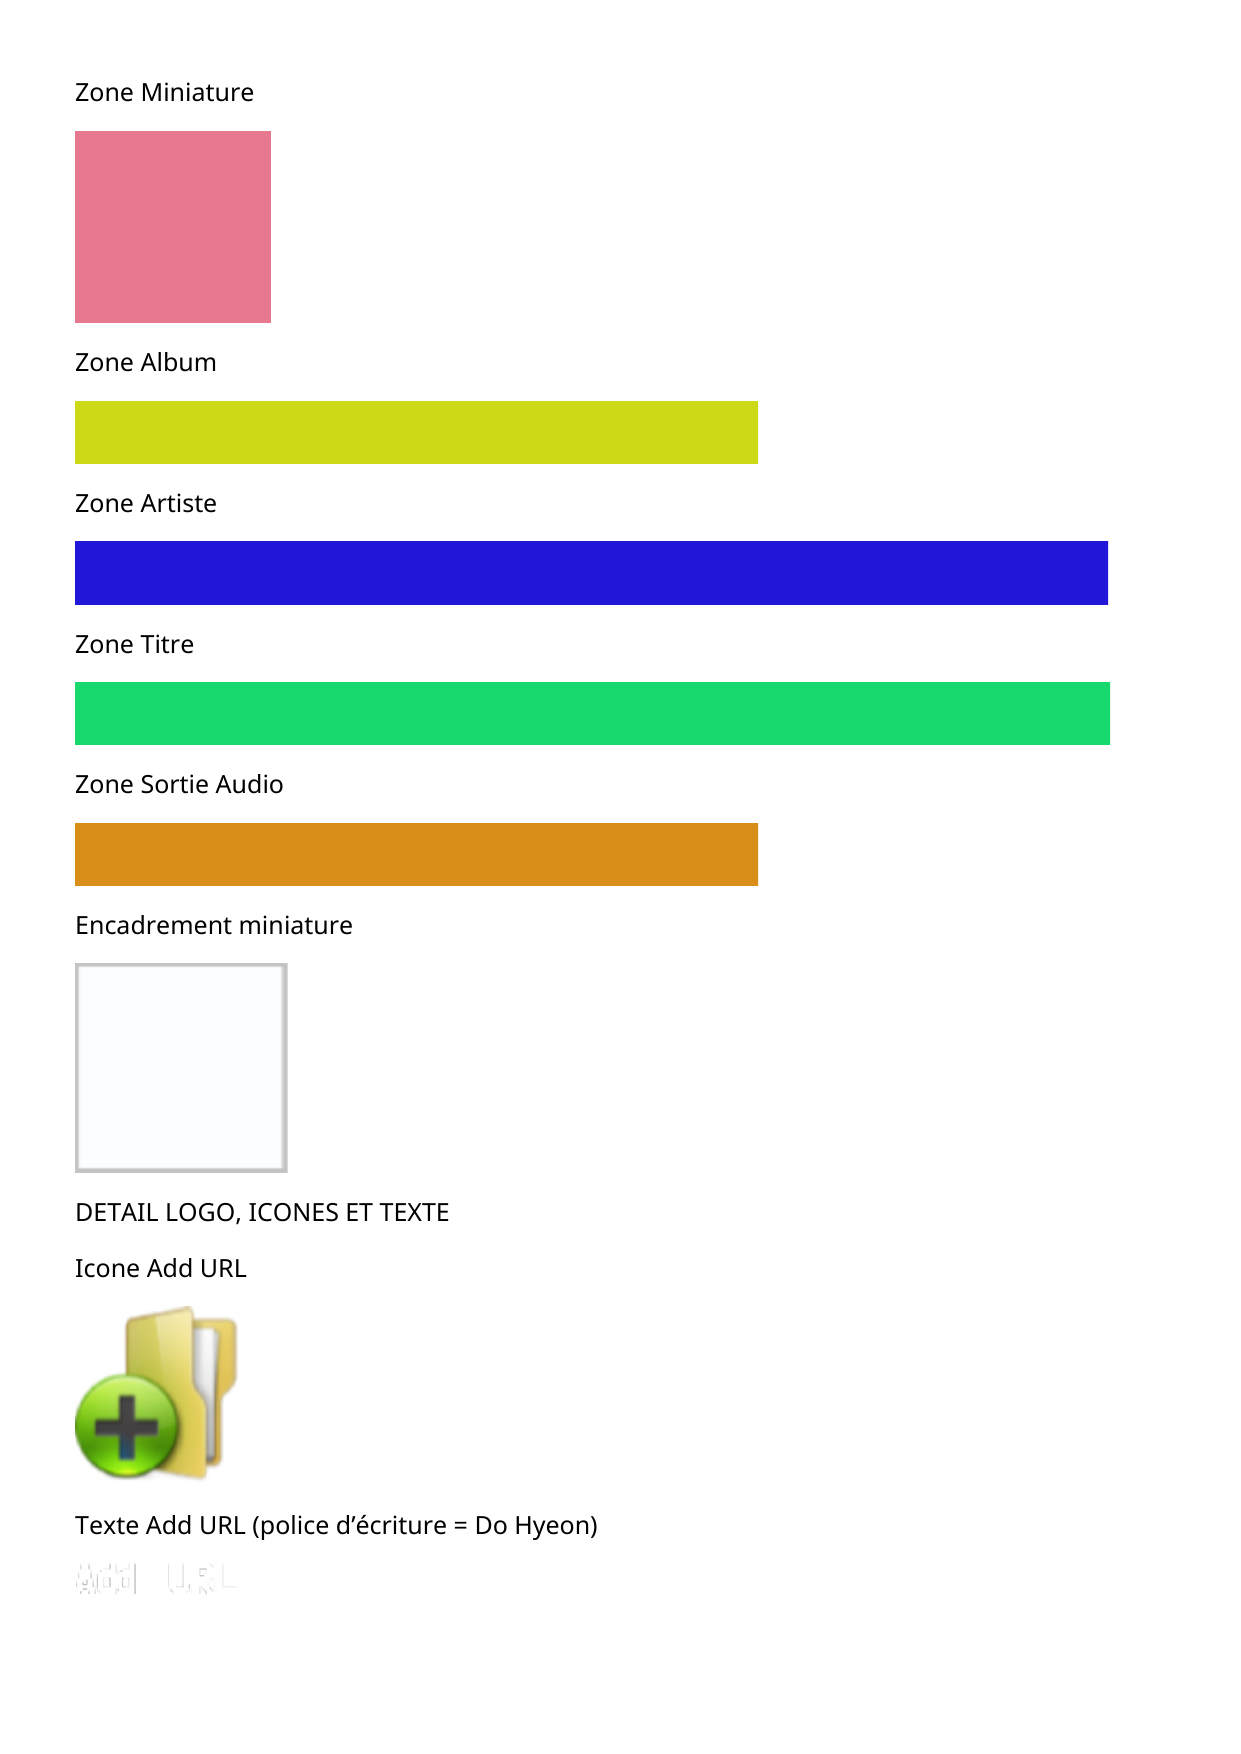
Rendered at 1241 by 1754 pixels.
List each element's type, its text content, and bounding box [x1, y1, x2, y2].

text Zone Titre [75, 626, 1165, 660]
text DETAIL LOGO, ICONES ET TEXTE [75, 1194, 1165, 1228]
text Zone Artiste [75, 486, 1165, 520]
text Zone Sortie Audio [75, 767, 1165, 801]
text Zone Album [75, 345, 1165, 379]
text Texte Add URL (police d’écriture = Do Hyeon) [75, 1508, 1165, 1542]
text Encadrement miniature [75, 908, 1165, 942]
text Zone Miniature [75, 75, 1165, 109]
text Icone Add URL [75, 1251, 1165, 1284]
